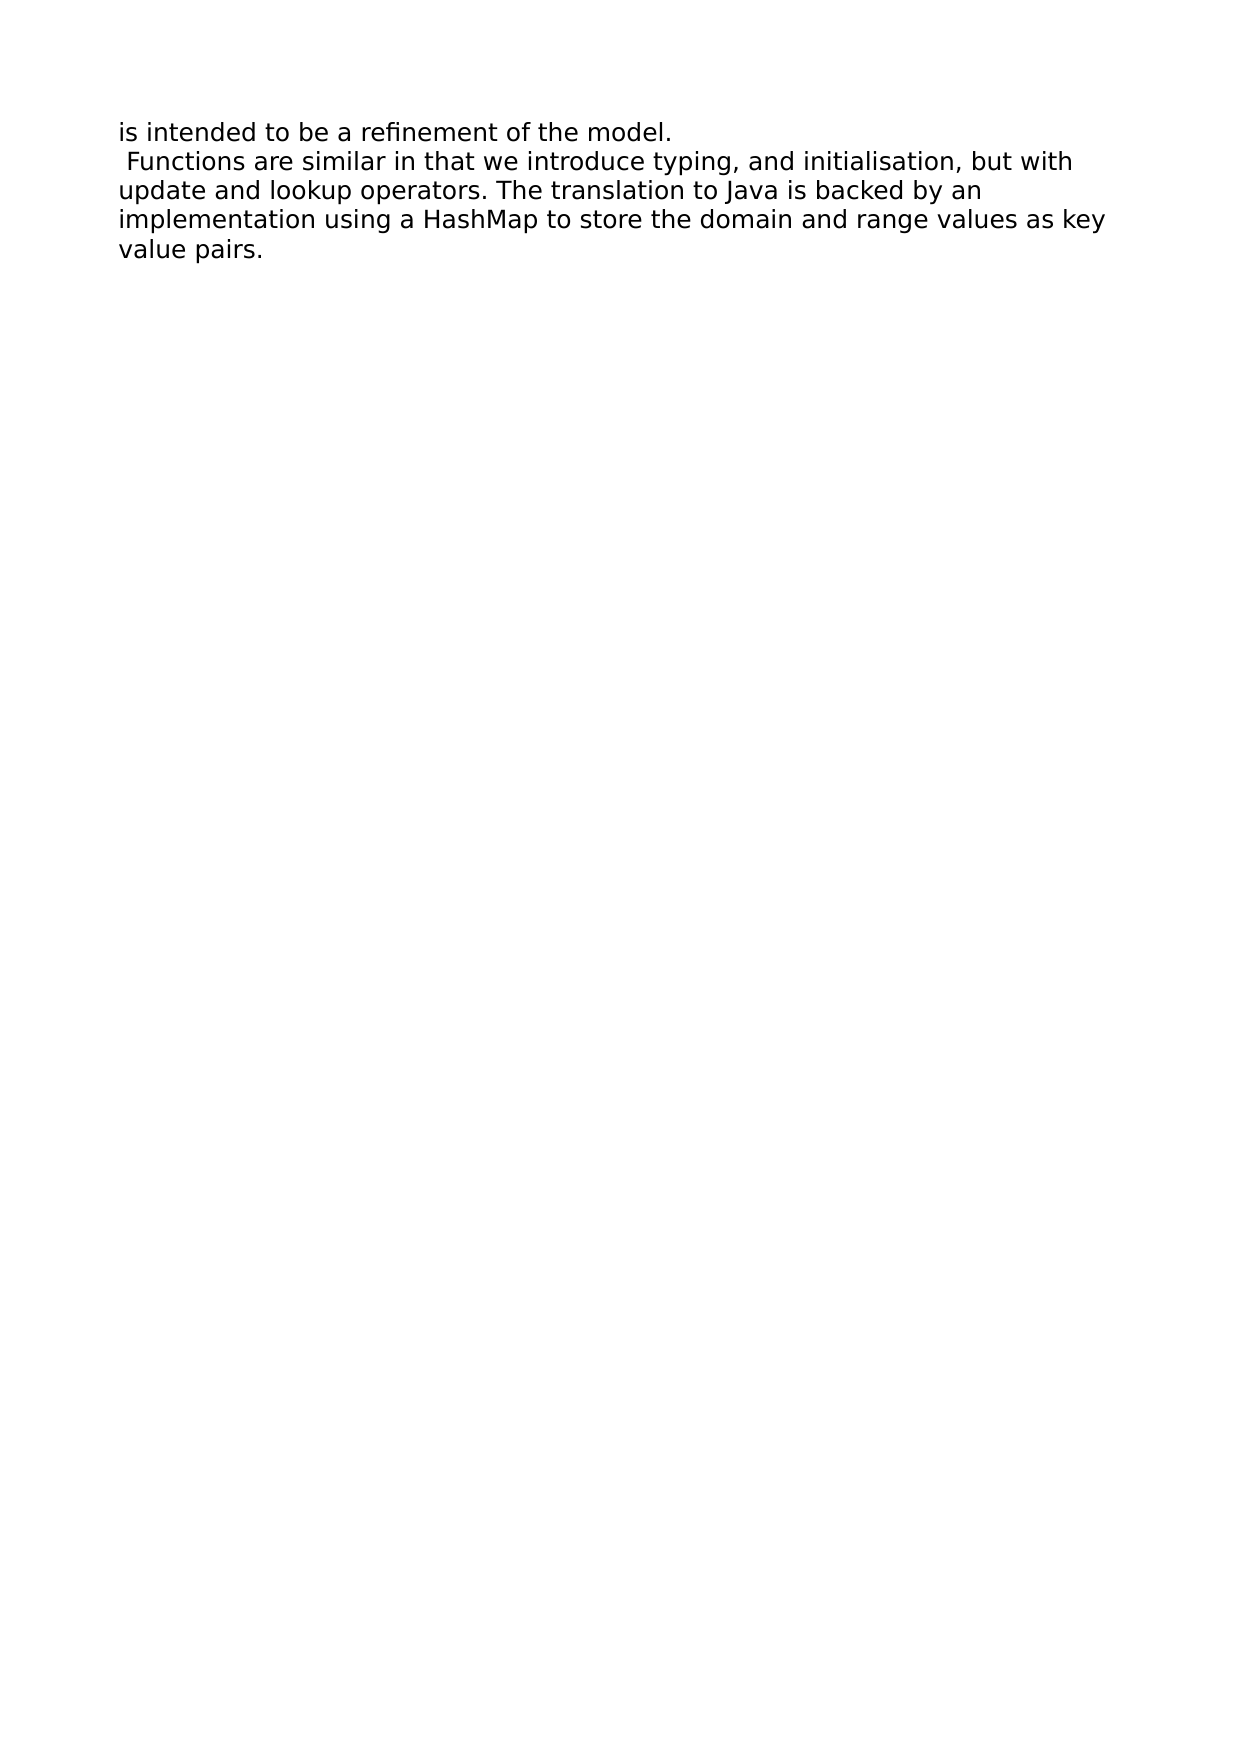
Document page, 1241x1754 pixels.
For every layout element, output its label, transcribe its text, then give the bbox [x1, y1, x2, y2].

text Functions are similar in that we introduce typing, and initialisation, but with update and lookup operators. The translation to Java is backed by an implementation using a HashMap to store the domain and range values as key value pairs. [118, 147, 1122, 264]
text is intended to be a refinement of the model. [118, 118, 1122, 147]
